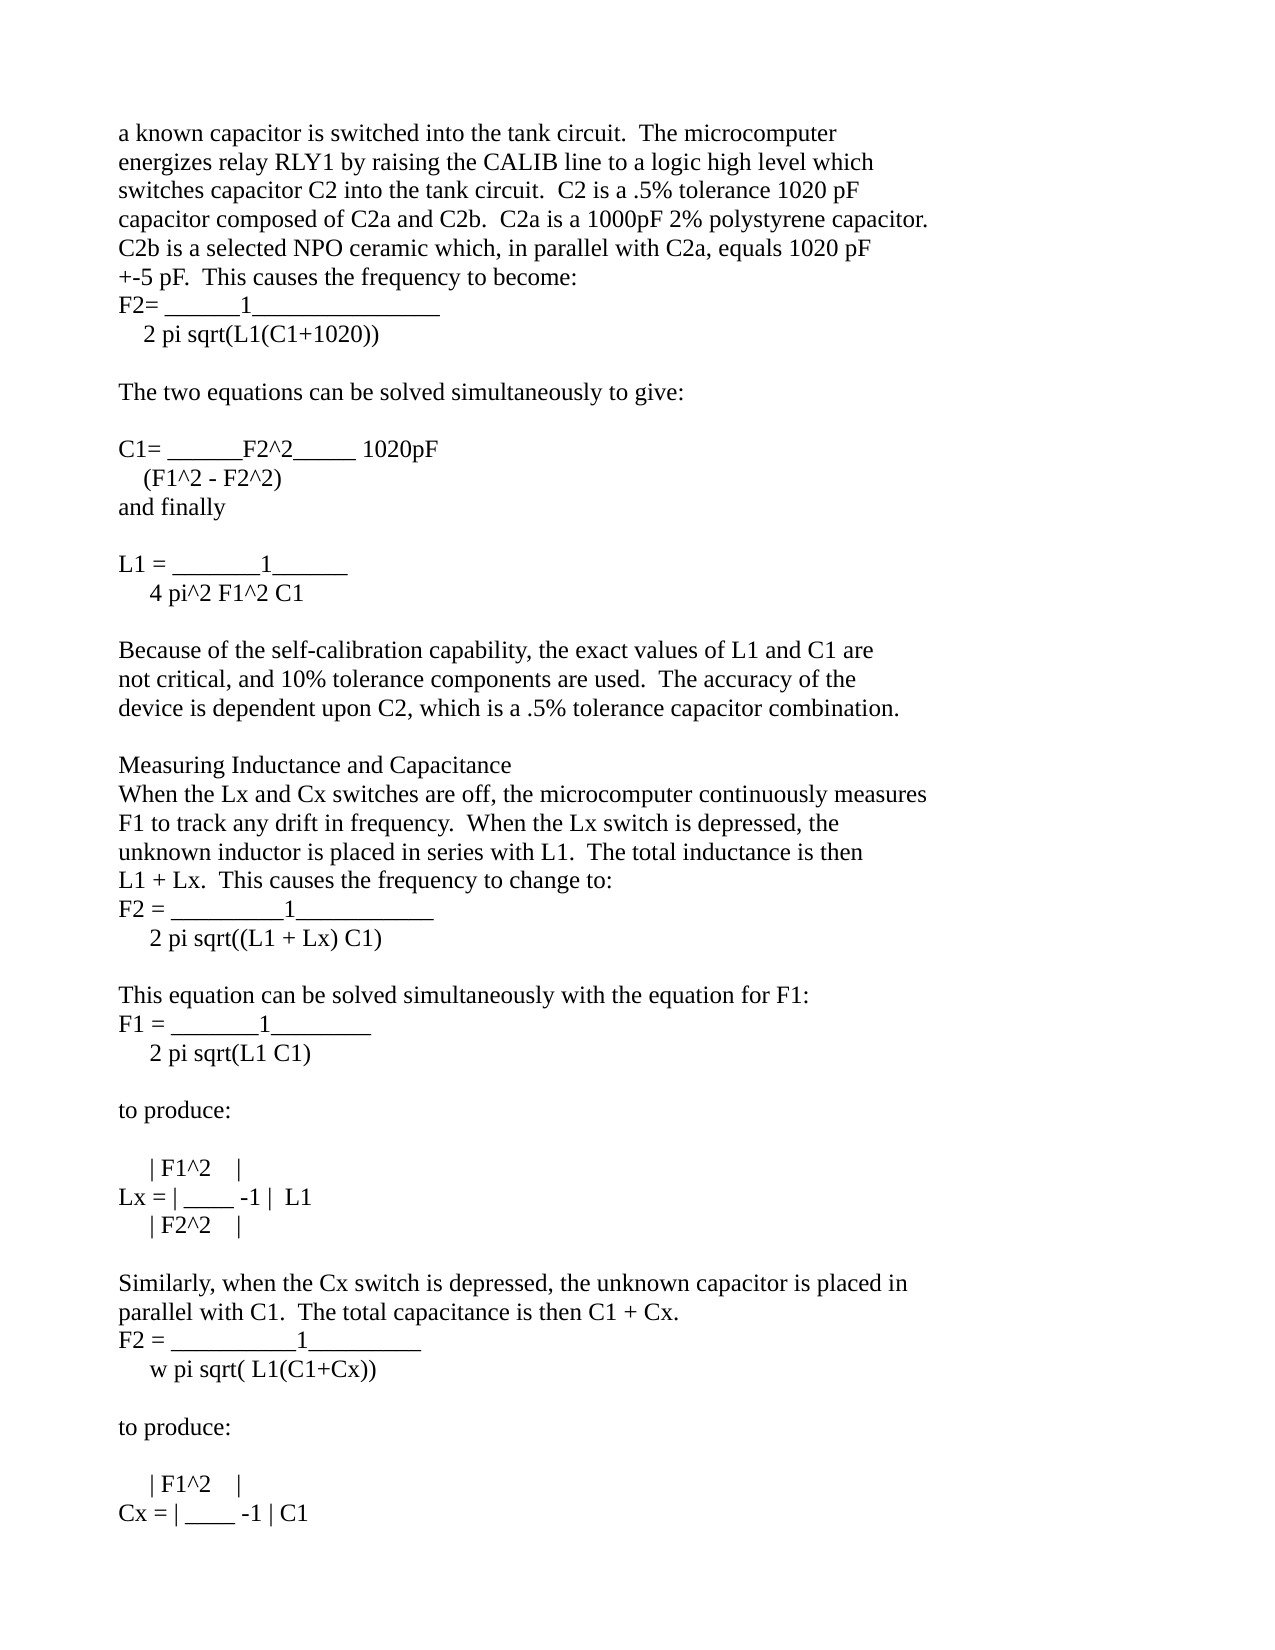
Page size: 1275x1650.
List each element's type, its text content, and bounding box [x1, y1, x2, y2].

text capacitor composed of C2a and C2b. C2a is a 1000pF 2% polystyrene capacitor. [118, 204, 1157, 233]
text Measuring Inductance and Capacitance [118, 751, 1157, 779]
text +-5 pF. This causes the frequency to become: [118, 262, 1157, 291]
text (F1^2 - F2^2) [118, 463, 1157, 492]
text | F1^2 | [118, 1153, 1157, 1182]
text switches capacitor C2 into the tank circuit. C2 is a .5% tolerance 1020 pF [118, 176, 1157, 204]
text This equation can be solved simultaneously with the equation for F1: [118, 981, 1157, 1009]
text | F1^2 | [118, 1469, 1157, 1498]
text When the Lx and Cx switches are off, the microcomputer continuously measures [118, 779, 1157, 808]
text F2 = __________1_________ [118, 1326, 1157, 1354]
text Cx = | ____ -1 | C1 [118, 1498, 1157, 1527]
text to produce: [118, 1412, 1157, 1441]
text w pi sqrt( L1(C1+Cx)) [118, 1354, 1157, 1383]
text 4 pi^2 F1^2 C1 [118, 578, 1157, 607]
text 2 pi sqrt(L1 C1) [118, 1038, 1157, 1067]
text energizes relay RLY1 by raising the CALIB line to a logic high level which [118, 147, 1157, 176]
text Similarly, when the Cx switch is depressed, the unknown capacitor is placed in [118, 1268, 1157, 1297]
text parallel with C1. The total capacitance is then C1 + Cx. [118, 1297, 1157, 1326]
text unknown inductor is placed in series with L1. The total inductance is then [118, 837, 1157, 866]
text F1 to track any drift in frequency. When the Lx switch is depressed, the [118, 808, 1157, 837]
text not critical, and 10% tolerance components are used. The accuracy of the [118, 664, 1157, 693]
text L1 + Lx. This causes the frequency to change to: [118, 866, 1157, 894]
text F2= ______1_______________ [118, 291, 1157, 319]
text 2 pi sqrt((L1 + Lx) C1) [118, 923, 1157, 952]
text L1 = _______1______ [118, 549, 1157, 578]
text C2b is a selected NPO ceramic which, in parallel with C2a, equals 1020 pF [118, 233, 1157, 262]
text 2 pi sqrt(L1(C1+1020)) [118, 319, 1157, 348]
text Because of the self-calibration capability, the exact values of L1 and C1 are [118, 636, 1157, 664]
text | F2^2 | [118, 1211, 1157, 1239]
text and finally [118, 492, 1157, 521]
text to produce: [118, 1096, 1157, 1124]
text Lx = | ____ -1 | L1 [118, 1182, 1157, 1211]
text The two equations can be solved simultaneously to give: [118, 377, 1157, 406]
text a known capacitor is switched into the tank circuit. The microcomputer [118, 118, 1157, 147]
text F1 = _______1________ [118, 1009, 1157, 1038]
text C1= ______F2^2_____ 1020pF [118, 434, 1157, 463]
text F2 = _________1___________ [118, 894, 1157, 923]
text device is dependent upon C2, which is a .5% tolerance capacitor combination. [118, 693, 1157, 722]
